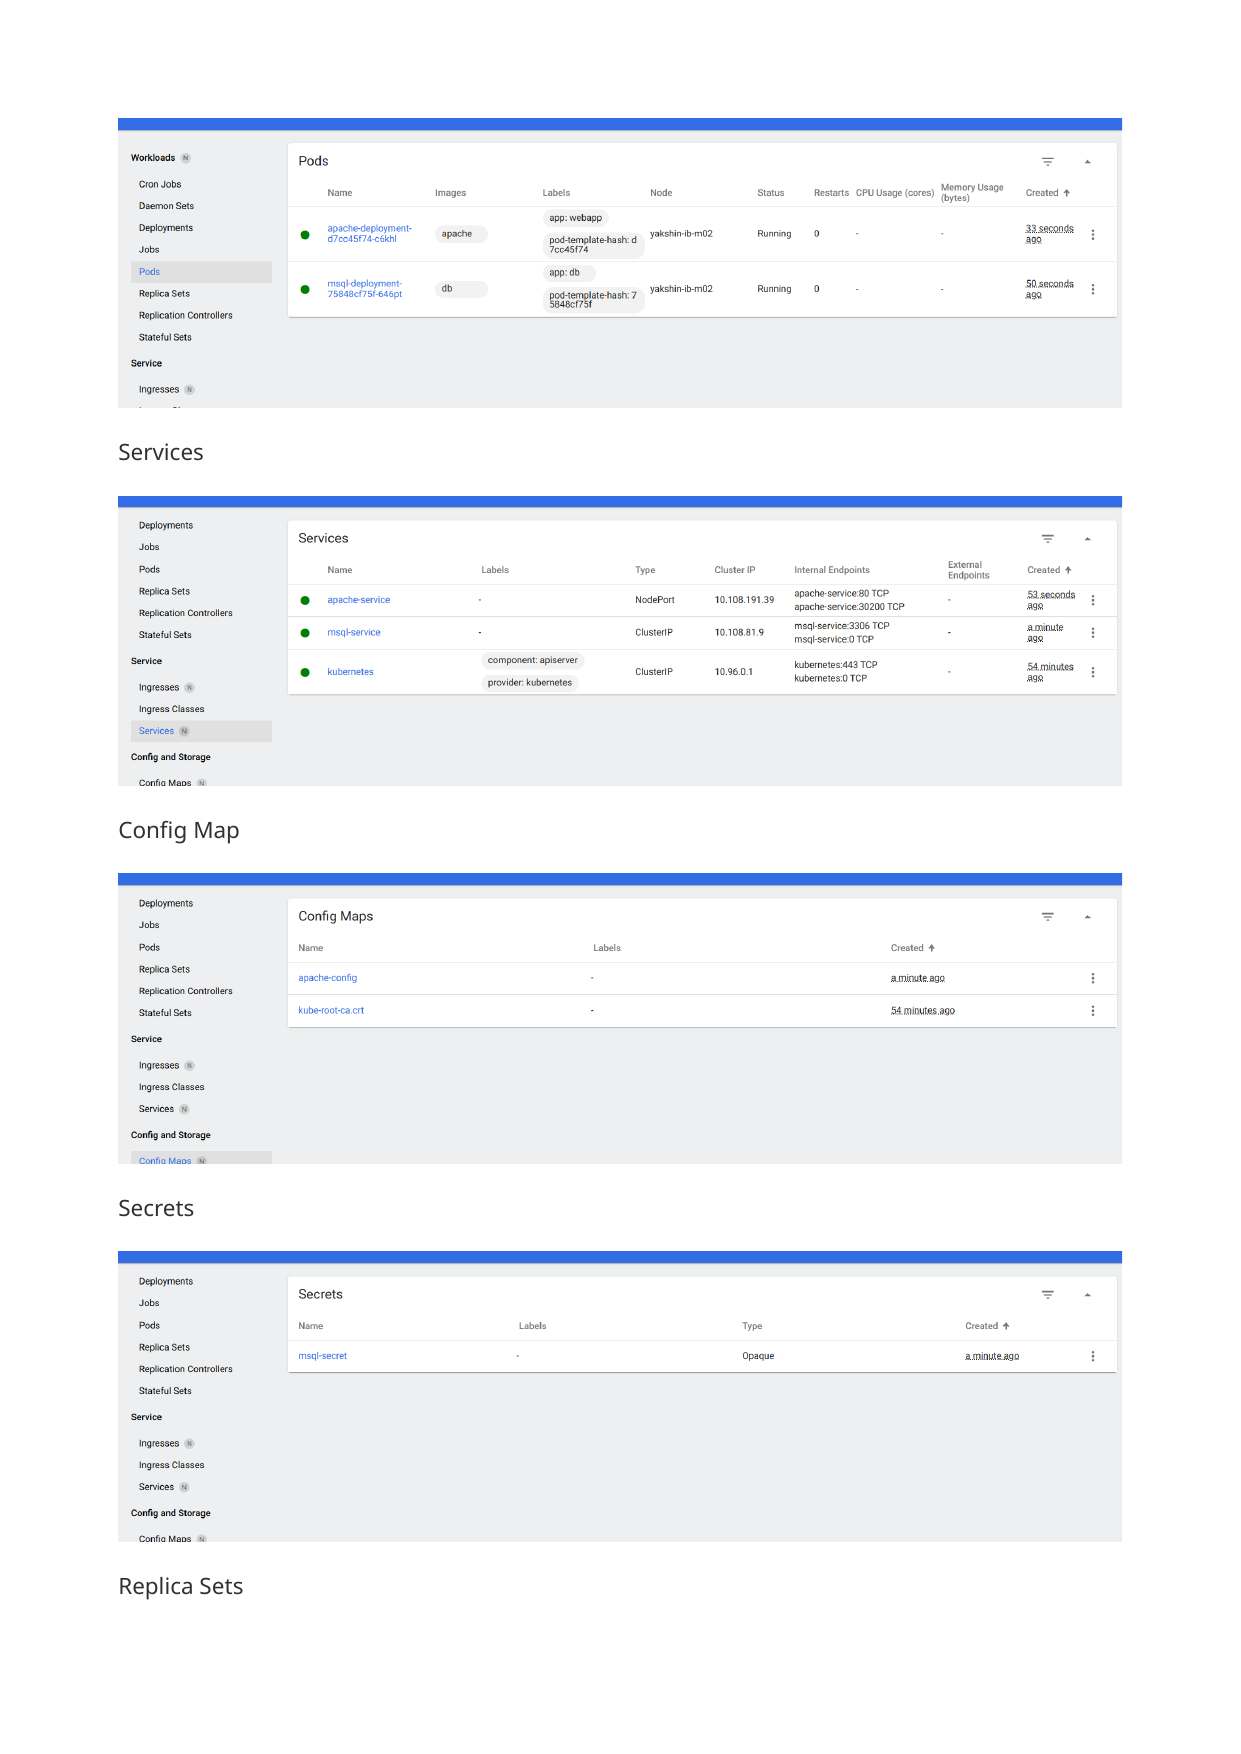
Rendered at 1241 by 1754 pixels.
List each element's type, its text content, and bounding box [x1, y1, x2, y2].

picture [118, 118, 1123, 408]
text Secrets [118, 1192, 1122, 1223]
picture [118, 873, 1123, 1164]
picture [118, 496, 1123, 786]
text Replica Sets [118, 1570, 1122, 1601]
text Services [118, 437, 1122, 467]
picture [118, 1251, 1123, 1542]
text Config Map [118, 814, 1122, 845]
